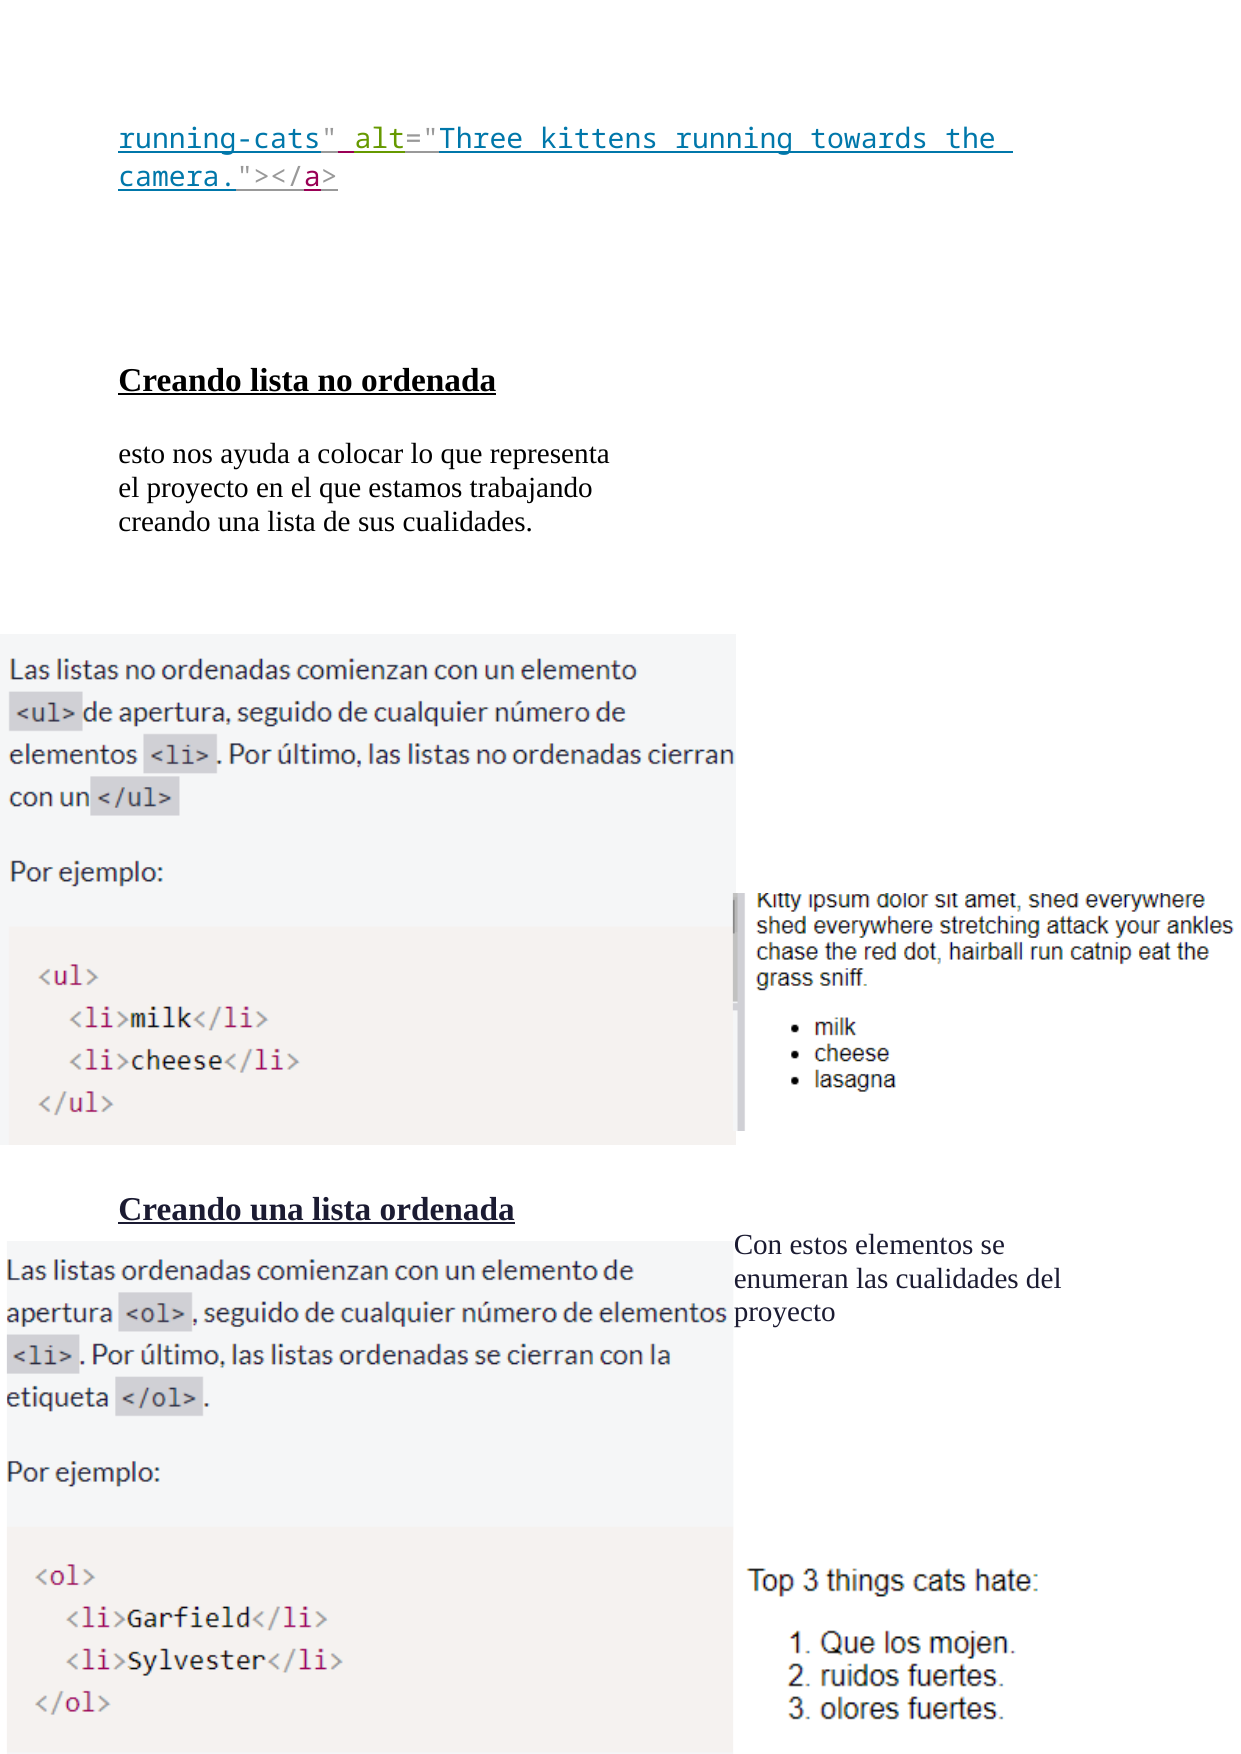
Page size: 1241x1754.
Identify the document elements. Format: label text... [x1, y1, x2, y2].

text Creando lista no ordenada [118, 360, 1122, 398]
picture [6, 1241, 1098, 1754]
text esto nos ayuda a colocar lo que representa [118, 437, 1122, 470]
text creando una lista de sus cualidades. [118, 504, 1122, 537]
text el proyecto en el que estamos trabajando [118, 470, 1122, 504]
text running-cats" alt="Three kittens running towards the camera."></a> [118, 118, 1122, 195]
text Creando una lista ordenada [118, 1189, 1122, 1227]
text Con estos elementos se enumeran las cualidades del proyecto [118, 1227, 1122, 1328]
picture [0, 634, 1241, 1145]
